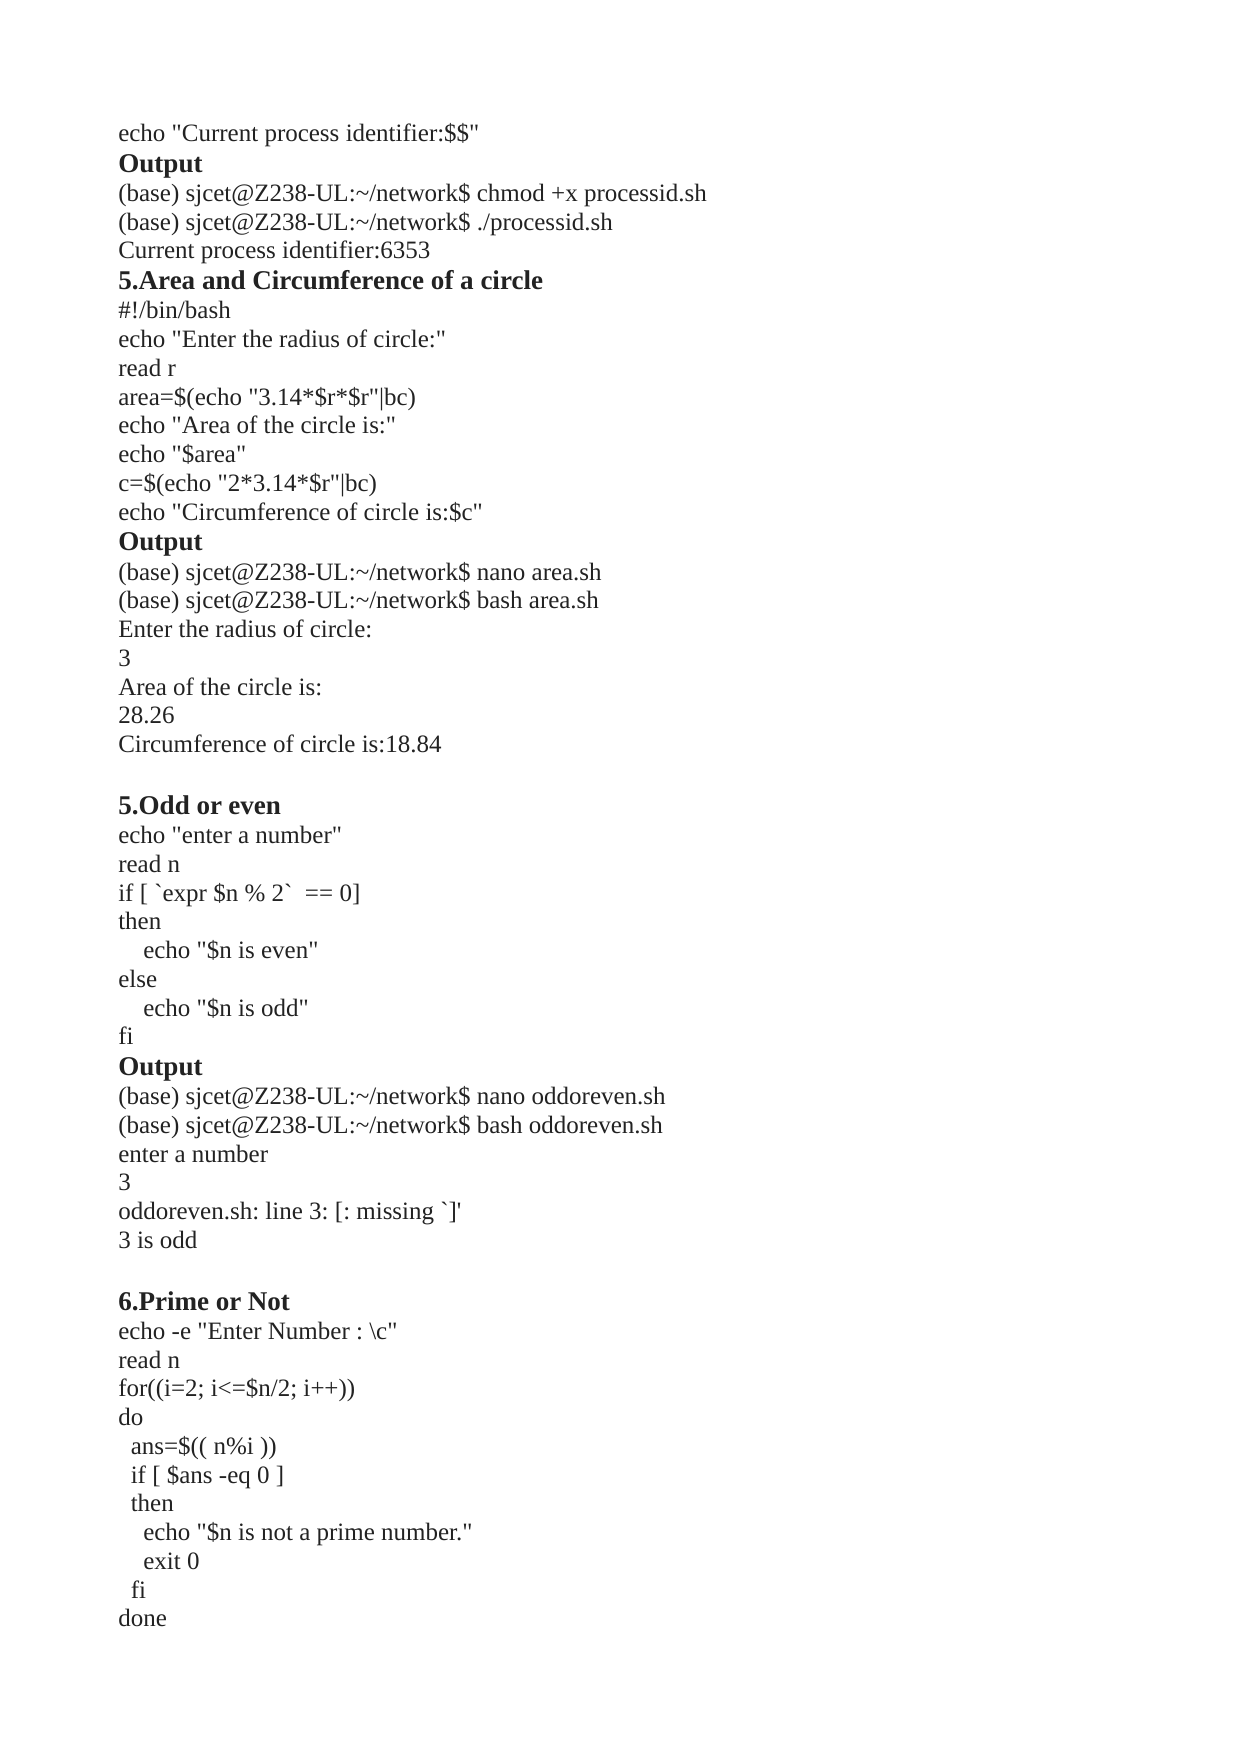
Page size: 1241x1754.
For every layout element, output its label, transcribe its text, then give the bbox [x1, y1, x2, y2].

text exit 0 [118, 1546, 1122, 1575]
text 3 [118, 1167, 1122, 1196]
text oddoreven.sh: line 3: [: missing `]' [118, 1196, 1122, 1225]
text if [ `expr $n % 2` == 0] [118, 878, 1122, 906]
text 3 [118, 643, 1122, 672]
text 3 is odd [118, 1225, 1122, 1254]
text Circumference of circle is:18.84 [118, 729, 1122, 758]
text Output [118, 147, 1122, 178]
text (base) sjcet@Z238-UL:~/network$ ./processid.sh [118, 207, 1122, 236]
text (base) sjcet@Z238-UL:~/network$ nano area.sh [118, 557, 1122, 585]
text 5.Area and Circumference of a circle [118, 264, 1122, 295]
text Output [118, 525, 1122, 557]
text echo "$area" [118, 439, 1122, 468]
text Area of the circle is: [118, 672, 1122, 700]
text echo "Enter the radius of circle:" [118, 324, 1122, 353]
text Current process identifier:6353 [118, 236, 1122, 264]
text area=$(echo "3.14*$r*$r"|bc) [118, 382, 1122, 410]
text echo "enter a number" [118, 820, 1122, 849]
text for((i=2; i<=$n/2; i++)) [118, 1373, 1122, 1402]
text (base) sjcet@Z238-UL:~/network$ nano oddoreven.sh [118, 1081, 1122, 1110]
text echo "$n is not a prime number." [118, 1517, 1122, 1546]
text echo "Area of the circle is:" [118, 410, 1122, 439]
text (base) sjcet@Z238-UL:~/network$ bash area.sh [118, 585, 1122, 614]
text #!/bin/bash [118, 295, 1122, 324]
text then [118, 906, 1122, 935]
text echo "$n is odd" [118, 993, 1122, 1021]
text fi [118, 1021, 1122, 1050]
text echo -e "Enter Number : \c" [118, 1316, 1122, 1345]
text 6.Prime or Not [118, 1285, 1122, 1316]
text 28.26 [118, 700, 1122, 729]
text enter a number [118, 1139, 1122, 1167]
text else [118, 964, 1122, 993]
text do [118, 1402, 1122, 1431]
text done [118, 1603, 1122, 1632]
text read n [118, 1345, 1122, 1373]
text if [ $ans -eq 0 ] [118, 1460, 1122, 1488]
text fi [118, 1575, 1122, 1603]
text echo "Circumference of circle is:$c" [118, 497, 1122, 525]
text read n [118, 849, 1122, 878]
text echo "$n is even" [118, 935, 1122, 964]
text Output [118, 1050, 1122, 1081]
text (base) sjcet@Z238-UL:~/network$ chmod +x processid.sh [118, 178, 1122, 207]
text (base) sjcet@Z238-UL:~/network$ bash oddoreven.sh [118, 1110, 1122, 1139]
text c=$(echo "2*3.14*$r"|bc) [118, 468, 1122, 497]
text ans=$(( n%i )) [118, 1431, 1122, 1460]
text Enter the radius of circle: [118, 614, 1122, 643]
text echo "Current process identifier:$$" [118, 118, 1122, 147]
text 5.Odd or even [118, 789, 1122, 820]
text then [118, 1488, 1122, 1517]
text read r [118, 353, 1122, 382]
